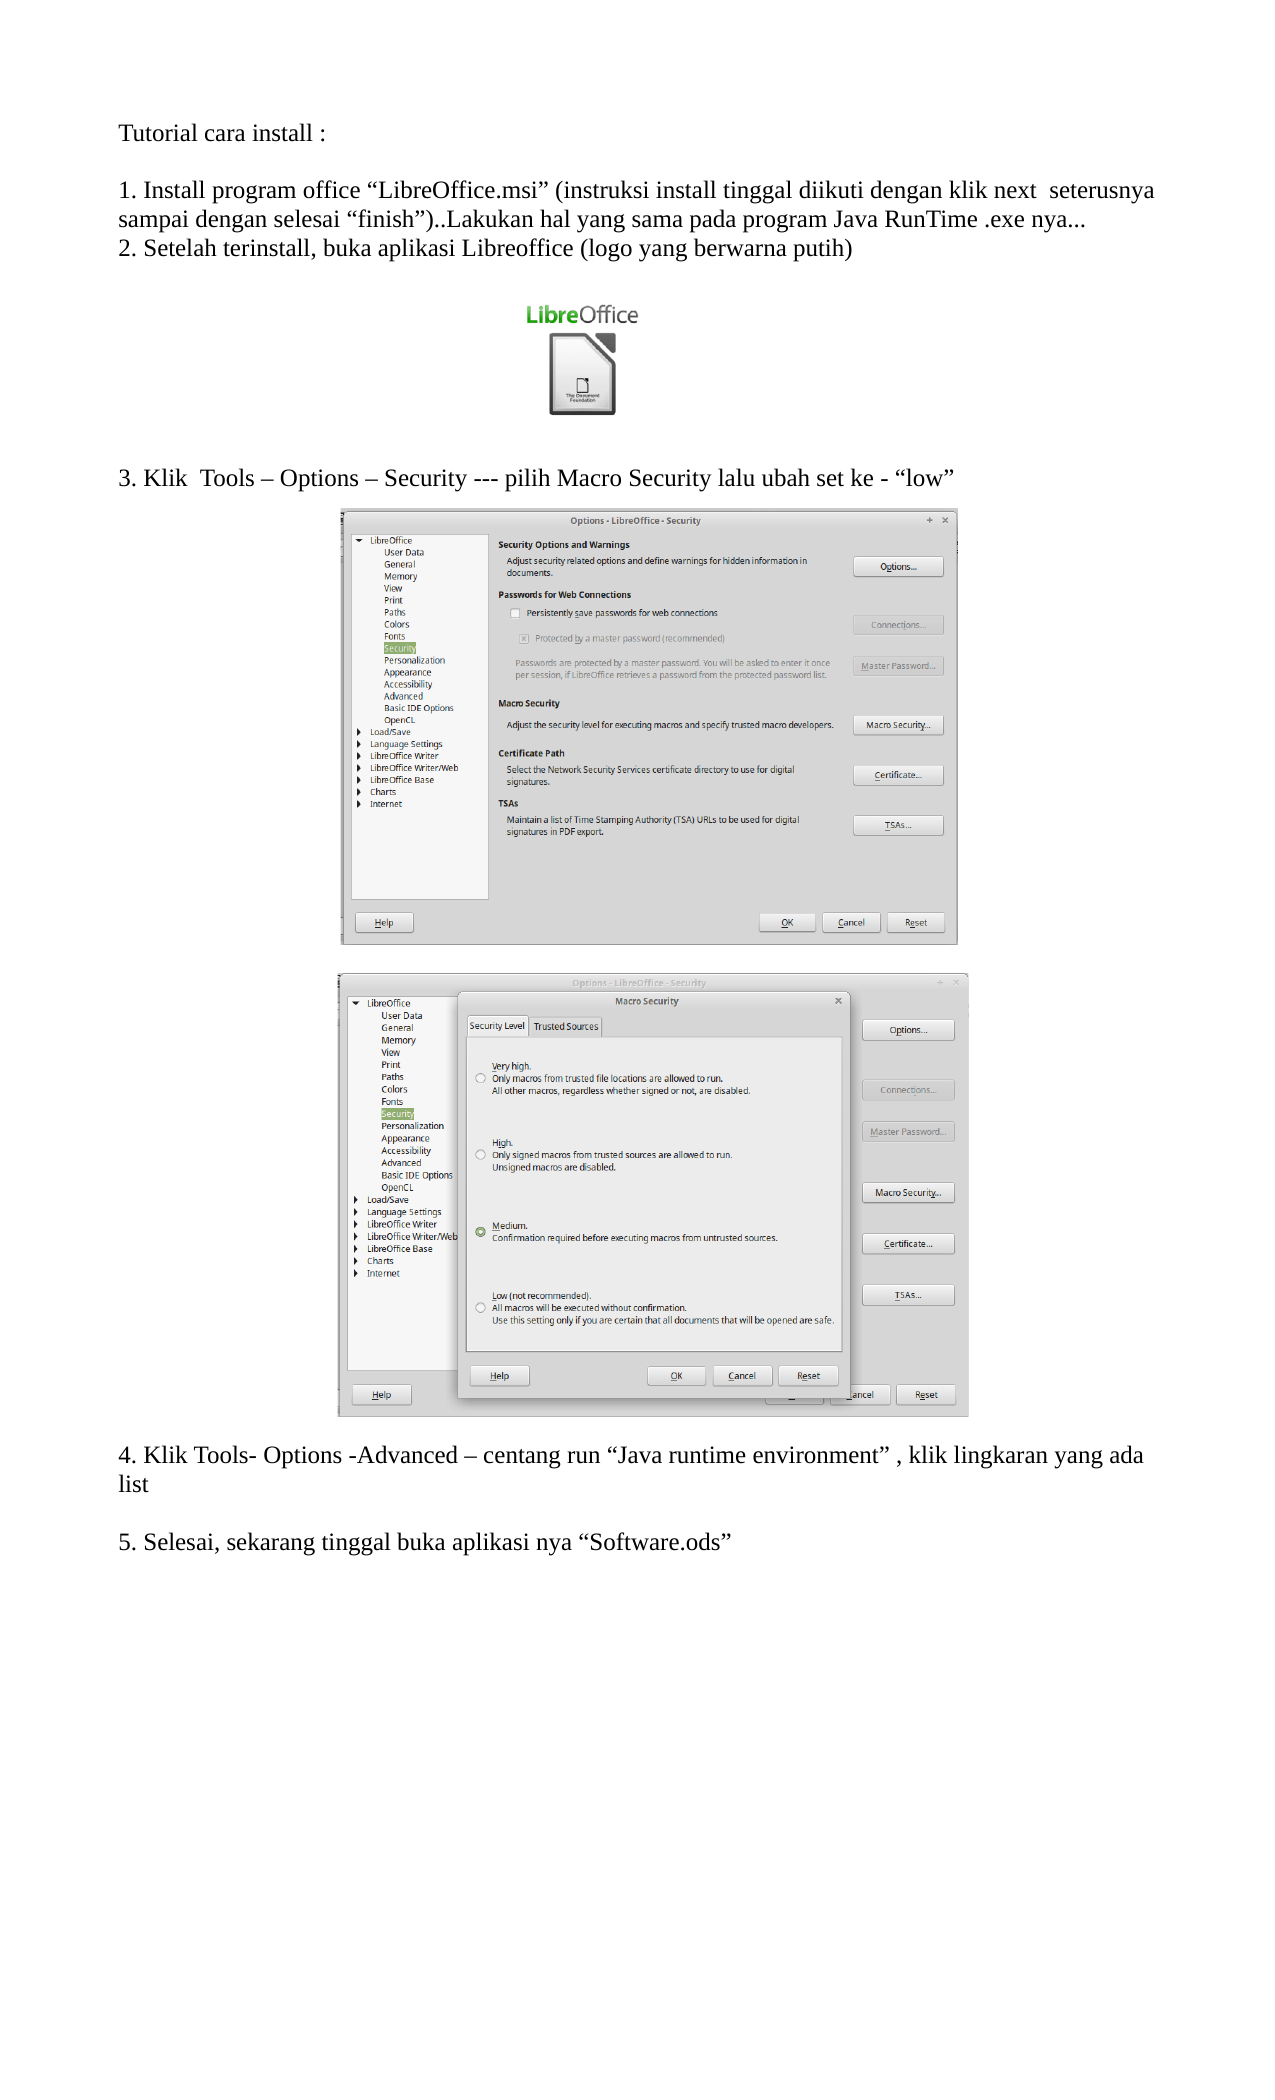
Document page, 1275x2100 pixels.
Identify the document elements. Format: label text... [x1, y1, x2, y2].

text 2. Setelah terinstall, buka aplikasi Libreoffice (logo yang berwarna putih) [118, 233, 1157, 262]
text 3. Klik Tools – Options – Security --- pilih Macro Security lalu ubah set ke - “low” [118, 463, 1157, 492]
text 4. Klik Tools- Options -Advanced – centang run “Java runtime environment” , klik lingkaran yang ada list [118, 1441, 1157, 1498]
text 5. Selesai, sekarang tinggal buka aplikasi nya “Software.ods” [118, 1527, 1157, 1556]
picture [490, 263, 677, 451]
picture [337, 973, 969, 1417]
text 1. Install program office “LibreOffice.msi” (instruksi install tinggal diikuti dengan klik next seterusnya sampai dengan selesai “finish”)..Lakukan hal yang sama pada program Java RunTime .exe nya... [118, 176, 1157, 233]
picture [340, 508, 958, 945]
text Tutorial cara install : [118, 118, 1157, 147]
